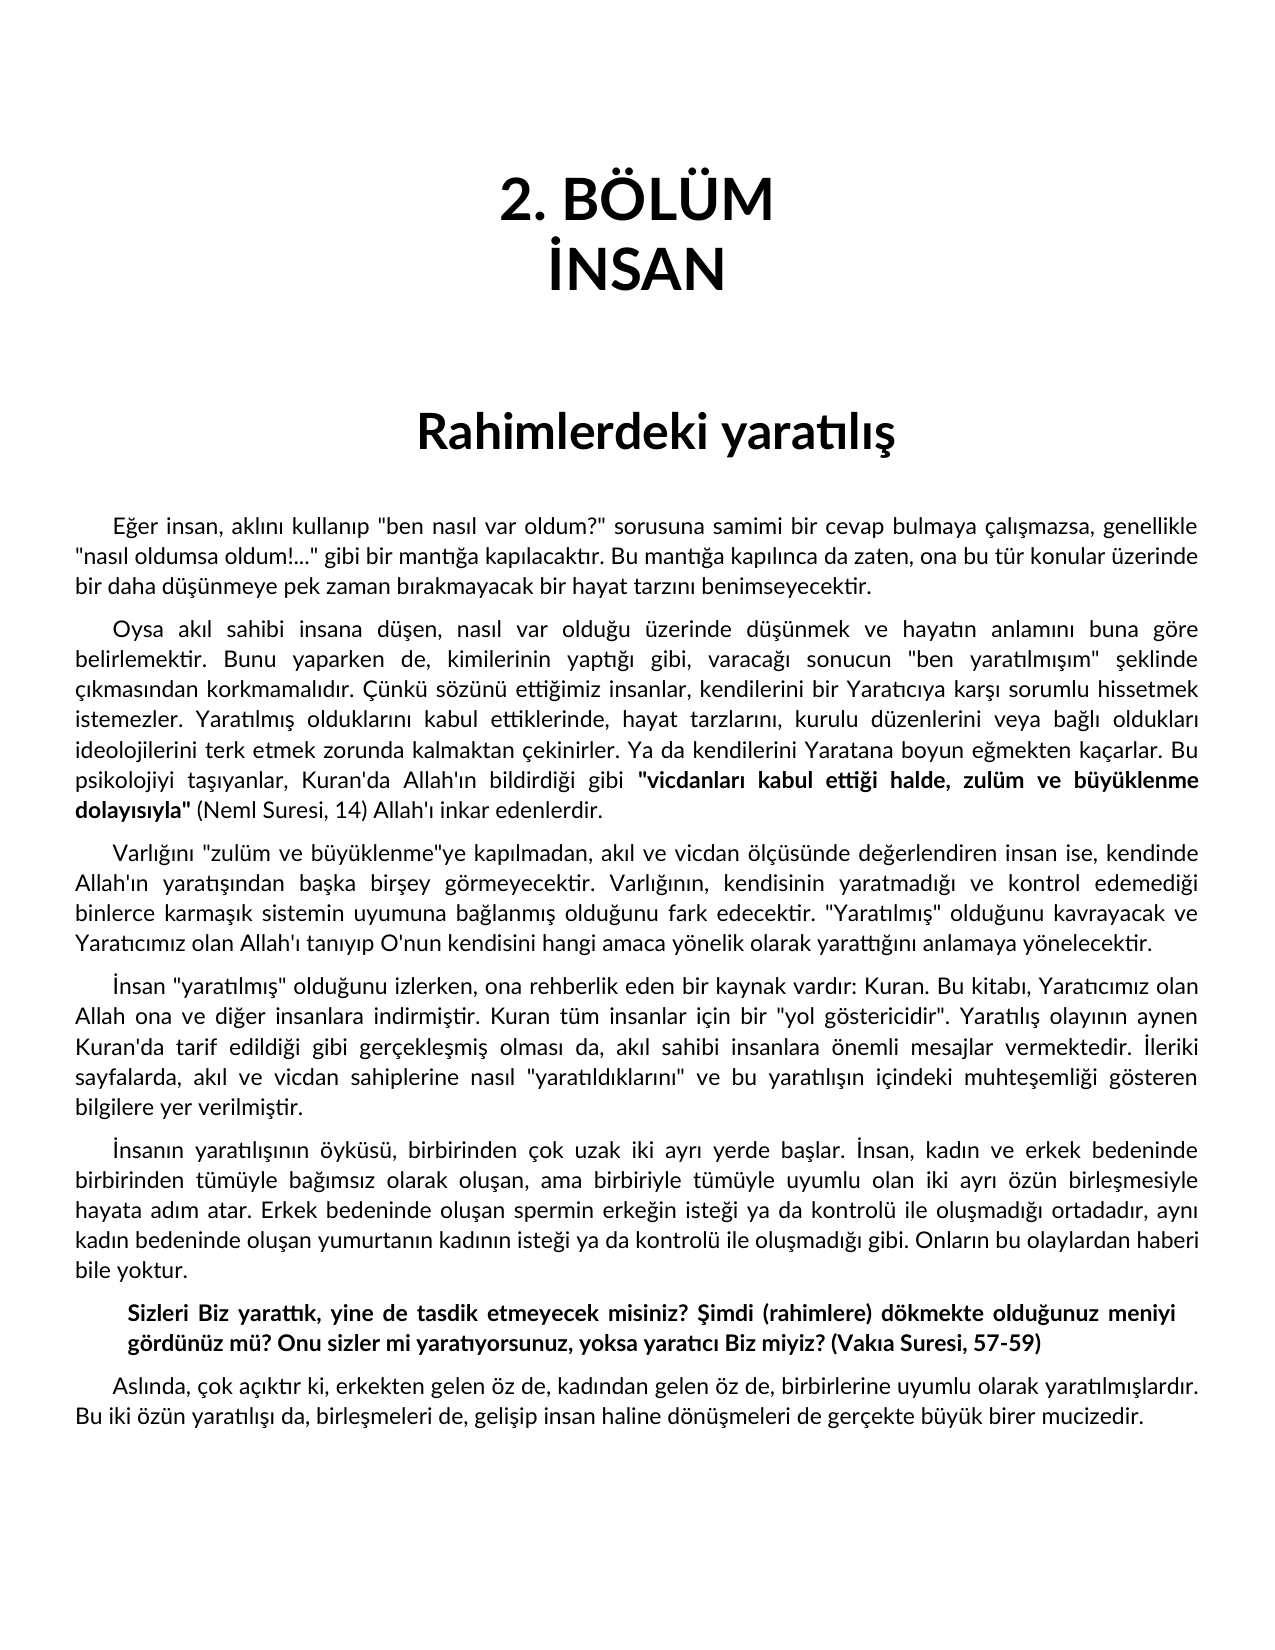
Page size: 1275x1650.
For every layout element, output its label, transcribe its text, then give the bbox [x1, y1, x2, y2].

text Varlığını "zulüm ve büyüklenme"ye kapılmadan, akıl ve vicdan ölçüsünde değerlendiren insan ise, kendinde Allah'ın yaratışından başka birşey görmeyecektir. Varlığının, kendisinin yaratmadığı ve kontrol edemediği binlerce karmaşık sistemin uyumuna bağlanmış olduğunu fark edecektir. "Yaratılmış" olduğunu kavrayacak ve Yaratıcımız olan Allah'ı tanıyıp O'nun kendisini hangi amaca yönelik olarak yarattığını anlamaya yönelecektir. [75, 838, 1200, 957]
subtitle 2. BÖLÜM İNSAN [75, 162, 1200, 302]
text Eğer insan, aklını kullanıp "ben nasıl var oldum?" sorusuna samimi bir cevap bulmaya çalışmazsa, genellikle "nasıl oldumsa oldum!..." gibi bir mantığa kapılacaktır. Bu mantığa kapılınca da zaten, ona bu tür konular üzerinde bir daha düşünmeye pek zaman bırakmayacak bir hayat tarzını benimseyecektir. [75, 511, 1200, 599]
subtitle Rahimlerdeki yaratılış [112, 400, 1200, 460]
text Oysa akıl sahibi insana düşen, nasıl var olduğu üzerinde düşünmek ve hayatın anlamını buna göre belirlemektir. Bunu yaparken de, kimilerinin yaptığı gibi, varacağı sonucun "ben yaratılmışım" şeklinde çıkmasından korkmamalıdır. Çünkü sözünü ettiğimiz insanlar, kendilerini bir Yaratıcıya karşı sorumlu hissetmek istemezler. Yaratılmış olduklarını kabul ettiklerinde, hayat tarzlarını, kurulu düzenlerini veya bağlı oldukları ideolojilerini terk etmek zorunda kalmaktan çekinirler. Ya da kendilerini Yaratana boyun eğmekten kaçarlar. Bu psikolojiyi taşıyanlar, Kuran'da Allah'ın bildirdiği gibi "vicdanları kabul ettiği halde, zulüm ve büyüklenme dolayısıyla" (Neml Suresi, 14) Allah'ı inkar edenlerdir. [75, 614, 1200, 823]
text İnsan "yaratılmış" olduğunu izlerken, ona rehberlik eden bir kaynak vardır: Kuran. Bu kitabı, Yaratıcımız olan Allah ona ve diğer insanlara indirmiştir. Kuran tüm insanlar için bir "yol göstericidir". Yaratılış olayının aynen Kuran'da tarif edildiği gibi gerçekleşmiş olması da, akıl sahibi insanlara önemli mesajlar vermektedir. İleriki sayfalarda, akıl ve vicdan sahiplerine nasıl "yaratıldıklarını" ve bu yaratılışın içindeki muhteşemliği gösteren bilgilere yer verilmiştir. [75, 972, 1200, 1120]
text Aslında, çok açıktır ki, erkekten gelen öz de, kadından gelen öz de, birbirlerine uyumlu olarak yaratılmışlardır. Bu iki özün yaratılışı da, birleşmeleri de, gelişip insan haline dönüşmeleri de gerçekte büyük birer mucizedir. [75, 1372, 1200, 1429]
text Sizleri Biz yarattık, yine de tasdik etmeyecek misiniz? Şimdi (rahimlere) dökmekte olduğunuz meniyi gördünüz mü? Onu sizler mi yaratıyorsunuz, yoksa yaratıcı Biz miyiz? (Vakıa Suresi, 57-59) [127, 1299, 1177, 1357]
text İnsanın yaratılışının öyküsü, birbirinden çok uzak iki ayrı yerde başlar. İnsan, kadın ve erkek bedeninde birbirinden tümüyle bağımsız olarak oluşan, ama birbiriyle tümüyle uyumlu olan iki ayrı özün birleşmesiyle hayata adım atar. Erkek bedeninde oluşan spermin erkeğin isteği ya da kontrolü ile oluşmadığı ortadadır, aynı kadın bedeninde oluşan yumurtanın kadının isteği ya da kontrolü ile oluşmadığı gibi. Onların bu olaylardan haberi bile yoktur. [75, 1135, 1200, 1284]
